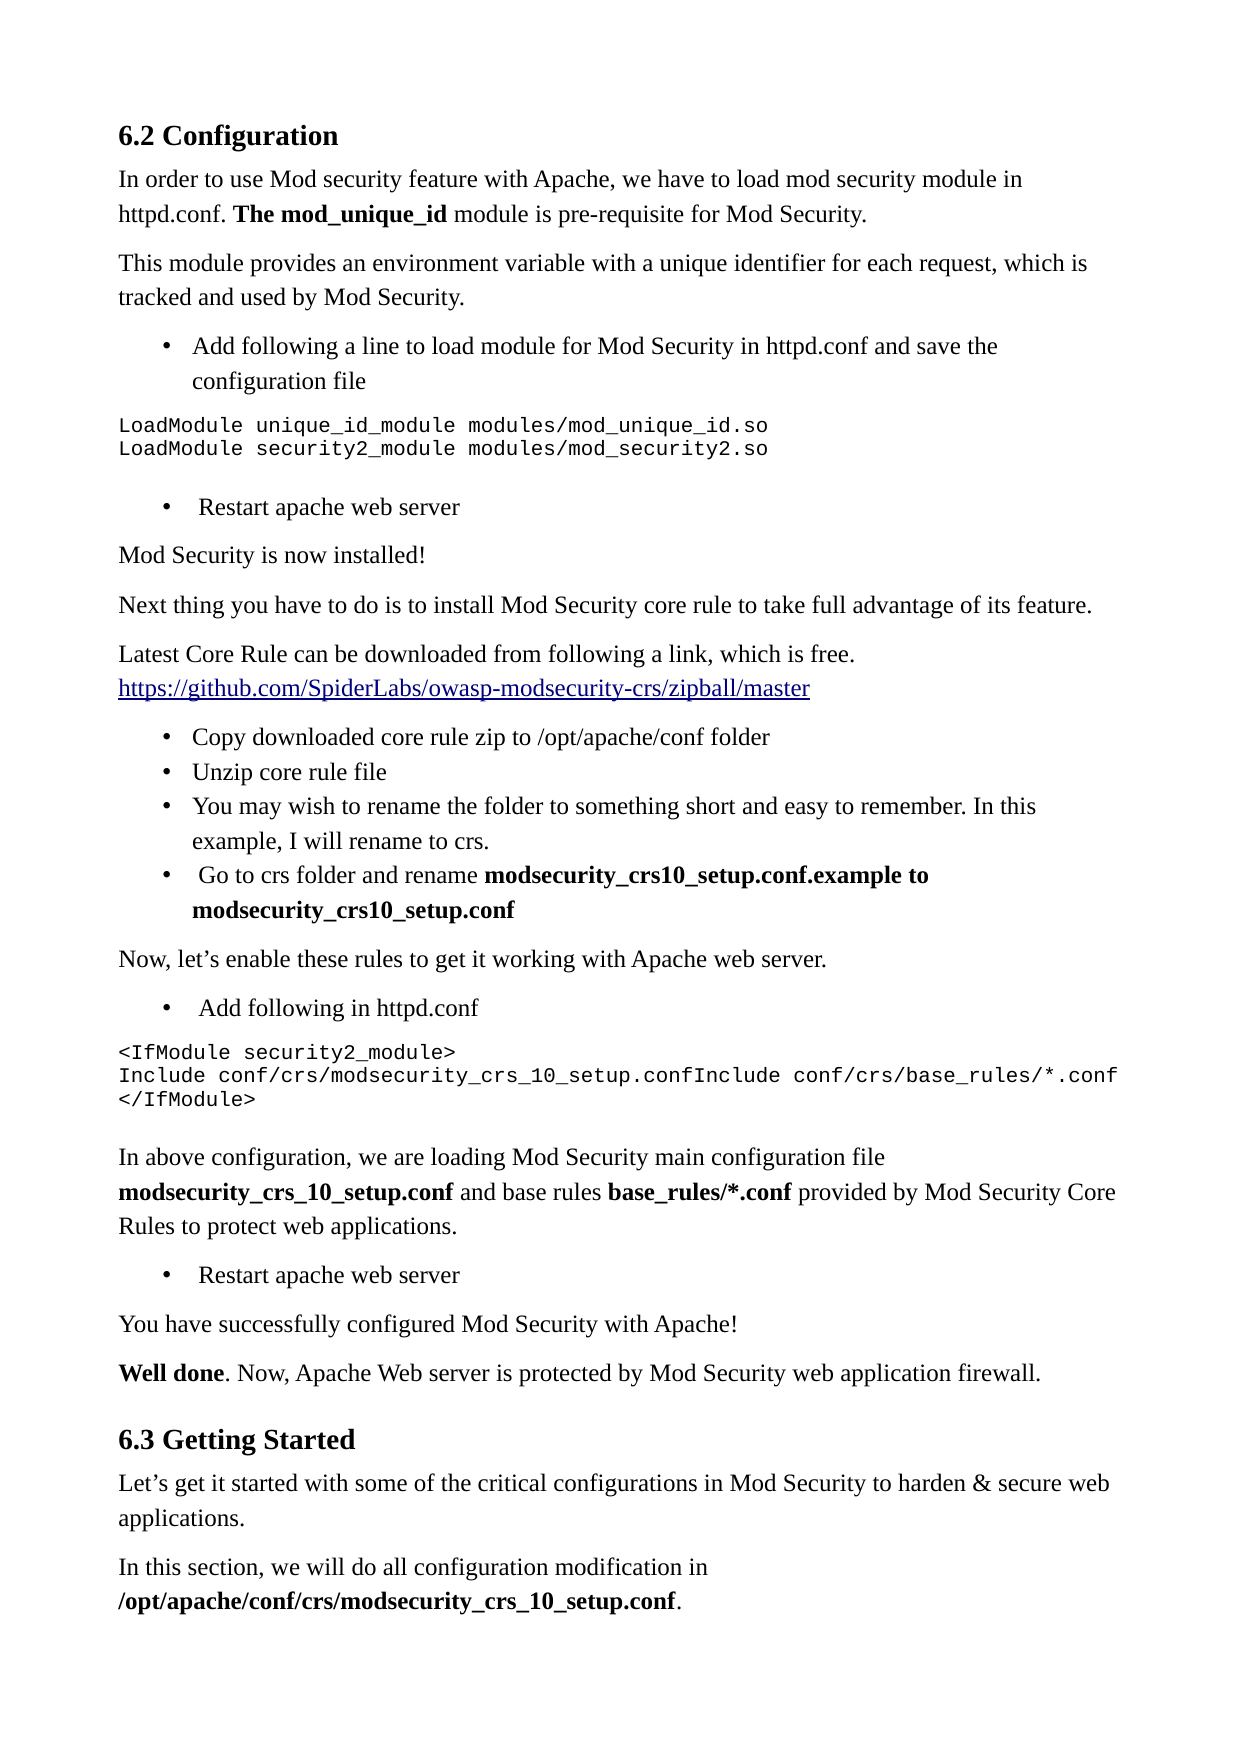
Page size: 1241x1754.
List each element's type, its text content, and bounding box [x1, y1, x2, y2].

list Add following in httpd.conf [162, 993, 1122, 1022]
list Restart apache web server [162, 492, 1122, 520]
text Well done. Now, Apache Web server is protected by Mod Security web application firewall. [118, 1358, 1122, 1387]
list Go to crs folder and rename modsecurity_crs10_setup.conf.example to modsecurity_crs10_setup.conf [162, 860, 1122, 923]
text Next thing you have to do is to install Mod Security core rule to take full advantage of its feature. [118, 590, 1122, 618]
list You may wish to rename the folder to something short and easy to remember. In this example, I will rename to crs. [162, 791, 1122, 854]
text LoadModule security2_module modules/mod_security2.so [118, 438, 1122, 462]
text </IfModule> [118, 1089, 1122, 1113]
text In above configuration, we are loading Mod Security main configuration file modsecurity_crs_10_setup.conf and base rules base_rules/*.conf provided by Mod Security Core Rules to protect web applications. [118, 1142, 1122, 1240]
text Mod Security is now installed! [118, 541, 1122, 569]
text Include conf/crs/modsecurity_crs_10_setup.confInclude conf/crs/base_rules/*.conf [118, 1066, 1122, 1089]
text LoadModule unique_id_module modules/mod_unique_id.so [118, 415, 1122, 438]
subtitle 6.2 Configuration [118, 118, 1122, 152]
text In this section, we will do all configuration modification in /opt/apache/conf/crs/modsecurity_crs_10_setup.conf. [118, 1552, 1122, 1615]
text You have successfully configured Mod Security with Apache! [118, 1309, 1122, 1338]
list Add following a line to load module for Mod Security in httpd.conf and save the configuration file [162, 331, 1122, 394]
list Restart apache web server [162, 1260, 1122, 1289]
list Unzip core rule file [162, 757, 1122, 786]
text Let’s get it started with some of the critical configurations in Mod Security to harden & secure web applications. [118, 1468, 1122, 1531]
subtitle 6.3 Getting Started [118, 1422, 1122, 1456]
list Copy downloaded core rule zip to /opt/apache/conf folder [162, 722, 1122, 751]
text Latest Core Rule can be downloaded from following a link, which is free. https://github.com/SpiderLabs/owasp-modsecurity-crs/zipball/master [118, 639, 1122, 702]
text Now, let’s enable these rules to get it working with Apache web server. [118, 944, 1122, 972]
text <IfModule security2_module> [118, 1042, 1122, 1066]
text In order to use Mod security feature with Apache, we have to load mod security module in httpd.conf. The mod_unique_id module is pre-requisite for Mod Security. [118, 164, 1122, 227]
text This module provides an environment variable with a unique identifier for each request, which is tracked and used by Mod Security. [118, 248, 1122, 311]
